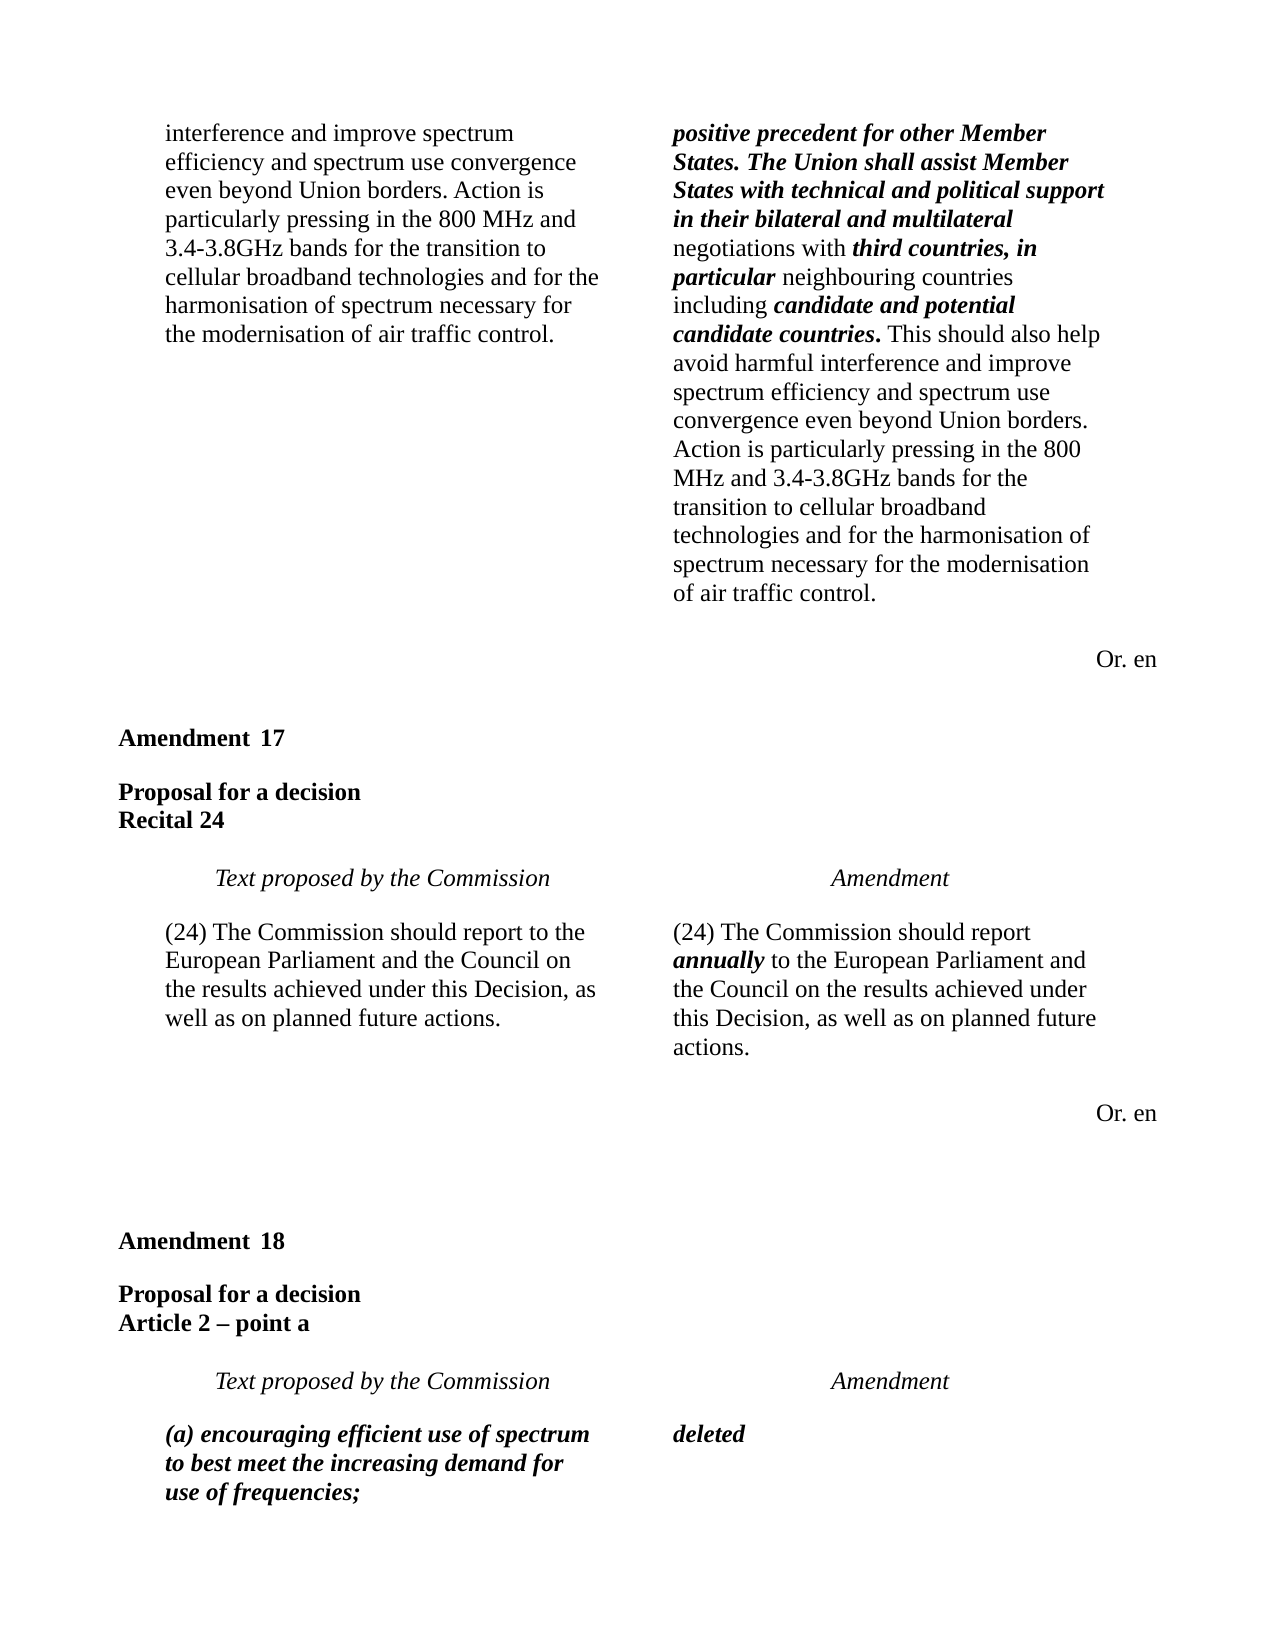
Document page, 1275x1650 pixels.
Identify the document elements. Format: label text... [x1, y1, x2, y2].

text Or. <Original>{EN}en</Original> [118, 644, 1157, 673]
table_cell Amendment [638, 1366, 1145, 1419]
table_header [130, 834, 1145, 863]
table_cell interference and improve spectrum efficiency and spectrum use convergence even beyond Union borders. Action is particularly pressing in the 800 MHz and 3.4-3.8GHz bands for the transition to cellular broadband technologies and for the harmonisation of spectrum necessary for the modernisation of air traffic control. [130, 118, 637, 619]
text <DocAmend>Proposal for a decision</DocAmend> [118, 777, 1157, 806]
table_cell (a) encouraging efficient use of spectrum to best meet the increasing demand for use of frequencies; [130, 1420, 637, 1518]
table_cell deleted [638, 1420, 1145, 1518]
text <Article>Article 2 – point a</Article> [118, 1308, 1157, 1337]
text <Amend>Amendment <NumAm>18</NumAm> [118, 1226, 1157, 1254]
table_cell Amendment [638, 863, 1145, 917]
text <Amend>Amendment <NumAm>17</NumAm> [118, 723, 1157, 752]
table_cell (24) The Commission should report annually to the European Parliament and the Council on the results achieved under this Decision, as well as on planned future actions. [638, 917, 1145, 1073]
table_cell Text proposed by the Commission [130, 1366, 637, 1419]
text <DocAmend>Proposal for a decision</DocAmend> [118, 1279, 1157, 1308]
table_cell positive precedent for other Member States. The Union shall assist Member States with technical and political support in their bilateral and multilateral negotiations with third countries, in particular neighbouring countries including candidate and potential candidate countries. This should also help avoid harmful interference and improve spectrum efficiency and spectrum use convergence even beyond Union borders. Action is particularly pressing in the 800 MHz and 3.4-3.8GHz bands for the transition to cellular broadband technologies and for the harmonisation of spectrum necessary for the modernisation of air traffic control. [638, 118, 1145, 619]
table_cell Text proposed by the Commission [130, 863, 637, 917]
table_header [130, 1337, 1145, 1366]
table_cell (24) The Commission should report to the European Parliament and the Council on the results achieved under this Decision, as well as on planned future actions. [130, 917, 637, 1073]
text <Article>Recital 24</Article> [118, 806, 1157, 834]
text Or. <Original>{EN}en</Original> [118, 1098, 1157, 1127]
